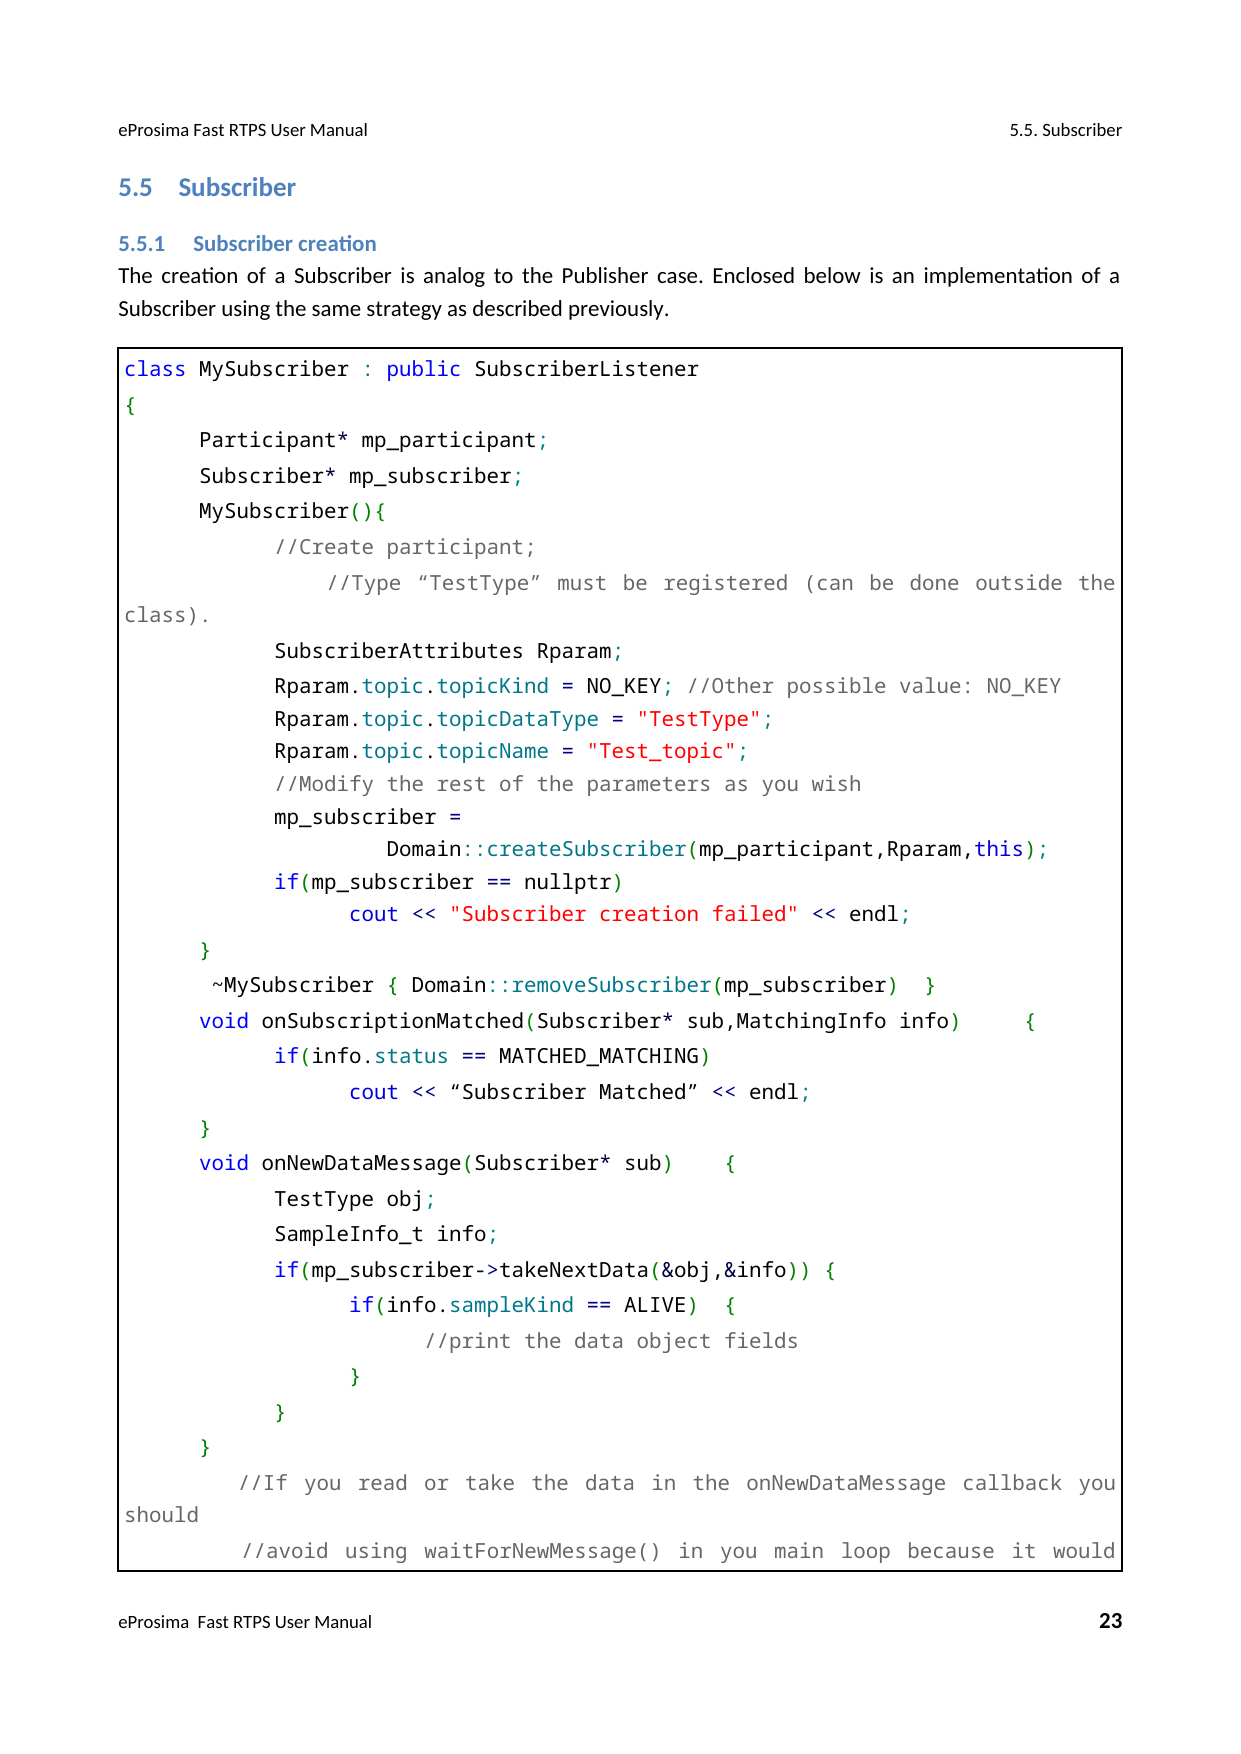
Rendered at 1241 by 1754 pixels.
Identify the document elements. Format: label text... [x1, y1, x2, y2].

table_header class MySubscriber : public SubscriberListener { Participant* mp_participant; Subscriber* mp_subscriber; MySubscriber(){ //Create participant; //Type “TestType” must be registered (can be done outside the class). SubscriberAttributes Rparam; Rparam.topic.topicKind = NO_KEY; //Other possible value: NO_KEY Rparam.topic.topicDataType = "TestType"; Rparam.topic.topicName = "Test_topic"; //Modify the rest of the parameters as you wish mp_subscriber = Domain::createSubscriber(mp_participant,Rparam,this); if(mp_subscriber == nullptr) cout << "Subscriber creation failed" << endl; } ~MySubscriber { Domain::removeSubscriber(mp_subscriber) } void onSubscriptionMatched(Subscriber* sub,MatchingInfo info) { if(info.status == MATCHED_MATCHING) cout << “Subscriber Matched” << endl; } void onNewDataMessage(Subscriber* sub) { TestType obj; SampleInfo_t info; if(mp_subscriber->takeNextData(&obj,&info)) { if(info.sampleKind == ALIVE) { //print the data object fields } } } //If you read or take the data in the onNewDataMessage callback you should //avoid using waitForNewMessage() in you main loop because it would [119, 349, 1121, 1570]
subtitle Subscriber [118, 171, 1122, 203]
text The creation of a Subscriber is analog to the Publisher case. Enclosed below is an implementation of a Subscriber using the same strategy as described previously. [118, 261, 1122, 322]
subtitle Subscriber creation [118, 229, 1122, 257]
